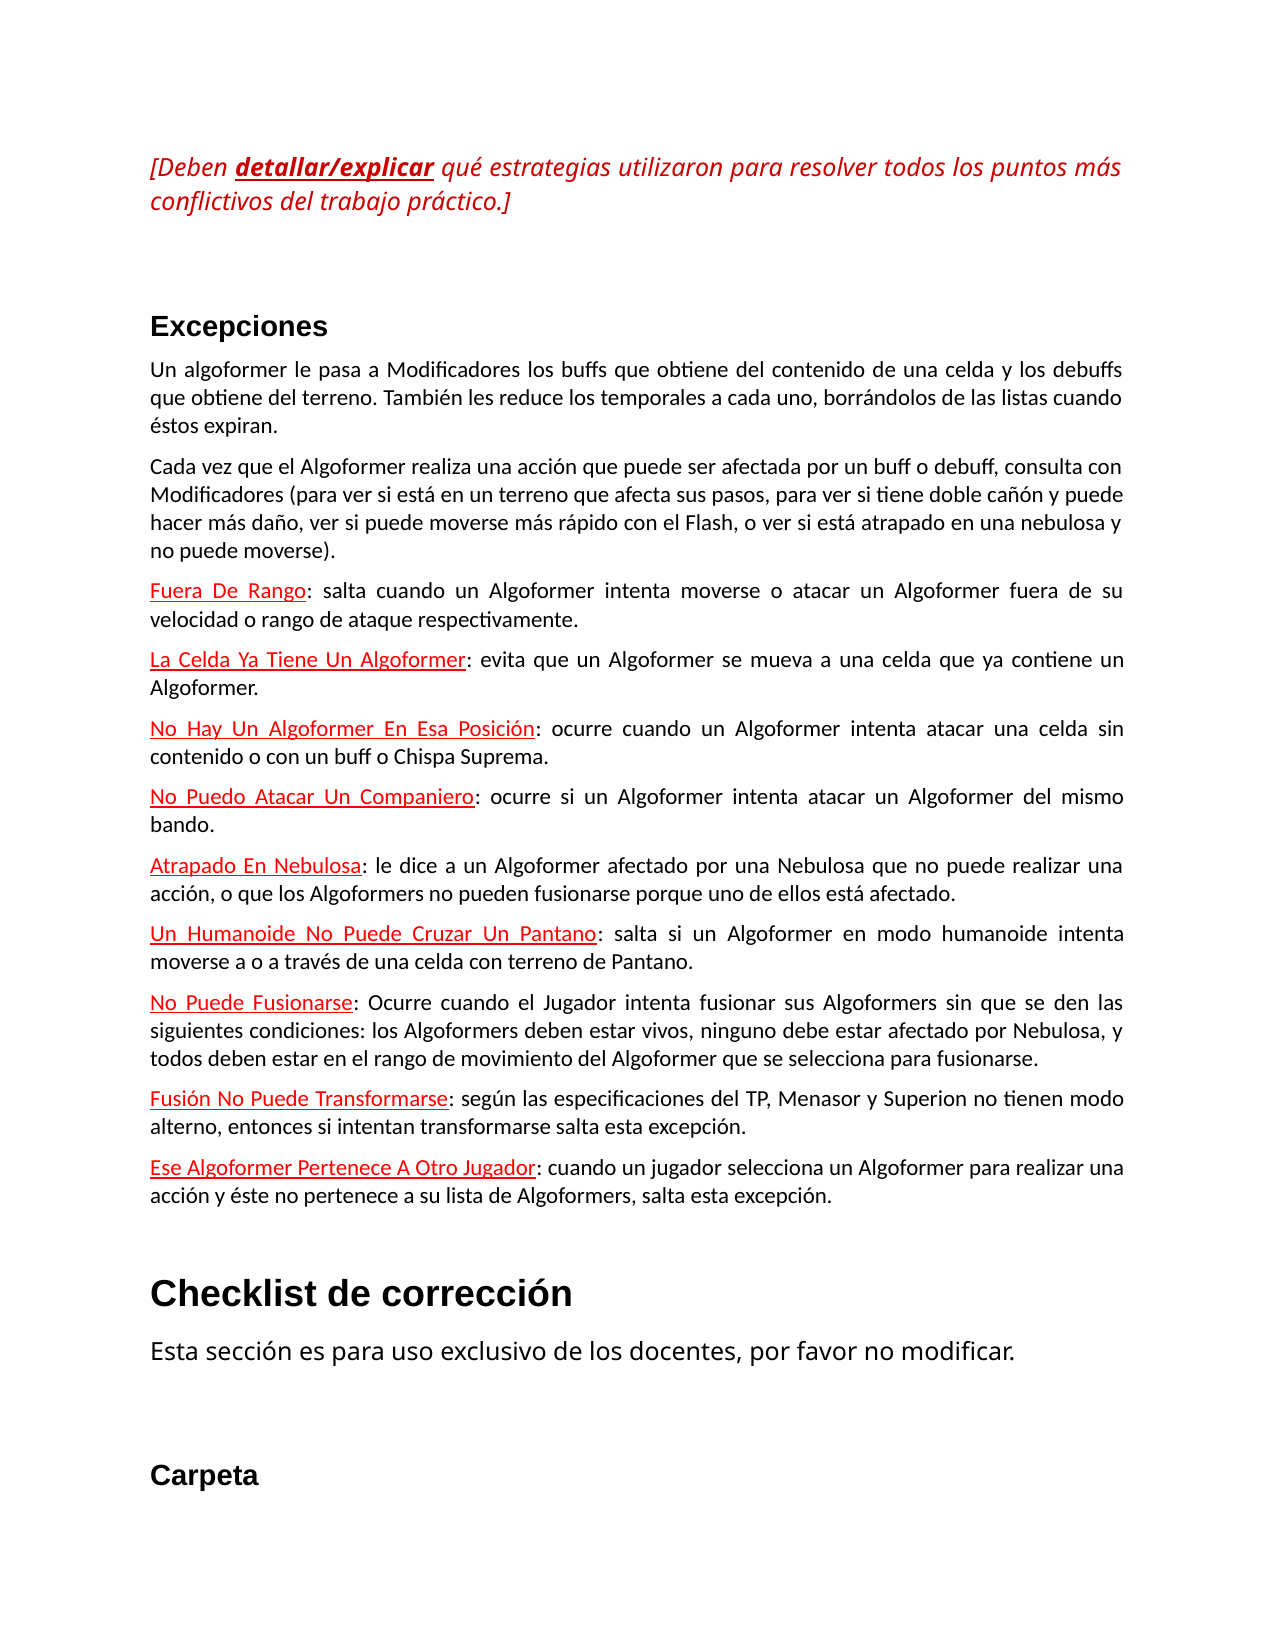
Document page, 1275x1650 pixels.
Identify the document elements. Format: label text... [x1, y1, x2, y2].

text Carpeta [150, 1458, 1125, 1492]
text No Puede Fusionarse: Ocurre cuando el Jugador intenta fusionar sus Algoformers sin que se den las siguientes condiciones: los Algoformers deben estar vivos, ninguno debe estar afectado por Nebulosa, y todos deben estar en el rango de movimiento del Algoformer que se selecciona para fusionarse. [150, 988, 1125, 1072]
text Fuera De Rango: salta cuando un Algoformer intenta moverse o atacar un Algoformer fuera de su velocidad o rango de ataque respectivamente. [150, 577, 1125, 633]
text Cada vez que el Algoformer realiza una acción que puede ser afectada por un buff o debuff, consulta con Modificadores (para ver si está en un terreno que afecta sus pasos, para ver si tiene doble cañón y puede hacer más daño, ver si puede moverse más rápido con el Flash, o ver si está atrapado en una nebulosa y no puede moverse). [150, 452, 1125, 564]
text No Hay Un Algoformer En Esa Posición: ocurre cuando un Algoformer intenta atacar una celda sin contenido o con un buff o Chispa Suprema. [150, 714, 1125, 770]
text [Deben detallar/explicar qué estrategias utilizaron para resolver todos los puntos más conflictivos del trabajo práctico.] [150, 150, 1125, 218]
text Excepciones [150, 309, 1125, 342]
text Un algoformer le pasa a Modificadores los buffs que obtiene del contenido de una celda y los debuffs que obtiene del terreno. También les reduce los temporales a cada uno, borrándolos de las listas cuando éstos expiran. [150, 356, 1125, 439]
text Checklist de corrección [150, 1272, 1125, 1315]
text La Celda Ya Tiene Un Algoformer: evita que un Algoformer se mueva a una celda que ya contiene un Algoformer. [150, 645, 1125, 701]
text Un Humanoide No Puede Cruzar Un Pantano: salta si un Algoformer en modo humanoide intenta moverse a o a través de una celda con terreno de Pantano. [150, 919, 1125, 975]
text Ese Algoformer Pertenece A Otro Jugador: cuando un jugador selecciona un Algoformer para realizar una acción y éste no pertenece a su lista de Algoformers, salta esta excepción. [150, 1153, 1125, 1209]
text No Puedo Atacar Un Companiero: ocurre si un Algoformer intenta atacar un Algoformer del mismo bando. [150, 782, 1125, 838]
text Fusión No Puede Transformarse: según las especificaciones del TP, Menasor y Superion no tienen modo alterno, entonces si intentan transformarse salta esta excepción. [150, 1084, 1125, 1141]
text Atrapado En Nebulosa: le dice a un Algoformer afectado por una Nebulosa que no puede realizar una acción, o que los Algoformers no pueden fusionarse porque uno de ellos está afectado. [150, 851, 1125, 907]
text Esta sección es para uso exclusivo de los docentes, por favor no modificar. [150, 1334, 1125, 1368]
